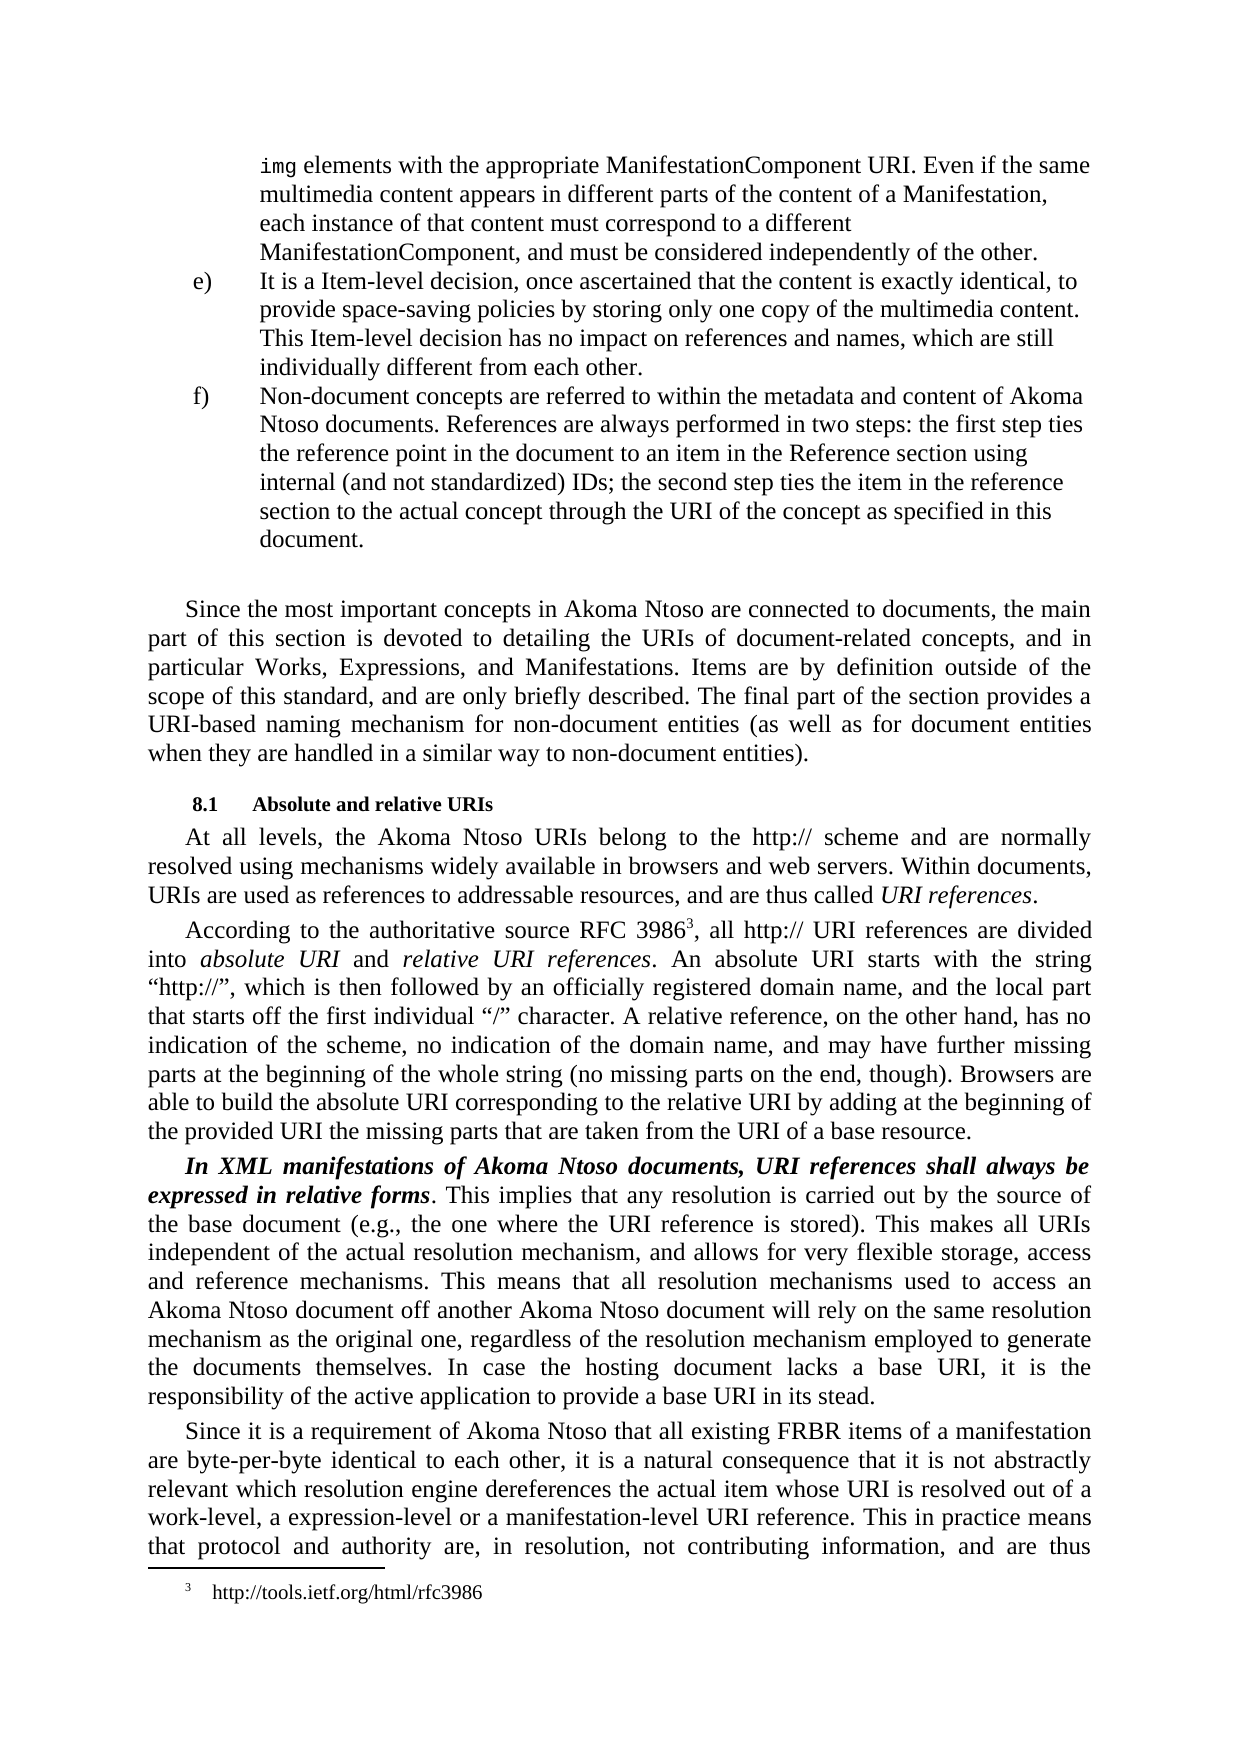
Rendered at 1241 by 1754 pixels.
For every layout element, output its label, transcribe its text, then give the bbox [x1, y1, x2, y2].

list Non-document concepts are referred to within the metadata and content of Akoma Ntoso documents. References are always performed in two steps: the first step ties the reference point in the document to an item in the Reference section using internal (and not standardized) IDs; the second step ties the item in the reference section to the actual concept through the URI of the concept as specified in this document. [193, 381, 1092, 553]
list It is a Item-level decision, once ascertained that the content is exactly identical, to provide space-saving policies by storing only one copy of the multimedia content. This Item-level decision has no impact on references and names, which are still individually different from each other. [193, 266, 1092, 381]
text According to the authoritative source RFC 3986, all http:// URI references are divided into absolute URI and relative URI references. An absolute URI starts with the string “http://”, which is then followed by an officially registered domain name, and the local part that starts off the first individual “/” character. A relative reference, on the other hand, has no indication of the scheme, no indication of the domain name, and may have further missing parts at the beginning of the whole string (no missing parts on the end, though). Browsers are able to build the absolute URI corresponding to the relative URI by adding at the beginning of the provided URI the missing parts that are taken from the URI of a base resource. [148, 915, 1092, 1145]
text Since it is a requirement of Akoma Ntoso that all existing FRBR items of a manifestation are byte-per-byte identical to each other, it is a natural consequence that it is not abstractly relevant which resolution engine dereferences the actual item whose URI is resolved out of a work-level, a expression-level or a manifestation-level URI reference. This in practice means that protocol and authority are, in resolution, not contributing information, and are thus [148, 1416, 1092, 1560]
list img elements with the appropriate ManifestationComponent URI. Even if the same multimedia content appears in different parts of the content of a Manifestation, each instance of that content must correspond to a different ManifestationComponent, and must be considered independently of the other. [193, 150, 1092, 266]
text http://tools.ietf.org/html/rfc3986 [185, 1580, 1092, 1604]
text Since the most important concepts in Akoma Ntoso are connected to documents, the main part of this section is devoted to detailing the URIs of document-related concepts, and in particular Works, Expressions, and Manifestations. Items are by definition outside of the scope of this standard, and are only briefly described. The final part of the section provides a URI-based naming mechanism for non-document entities (as well as for document entities when they are handled in a similar way to non-document entities). [148, 594, 1092, 767]
subtitle Absolute and relative URIs [192, 792, 1092, 816]
text In XML manifestations of Akoma Ntoso documents, URI references shall always be expressed in relative forms. This implies that any resolution is carried out by the source of the base document (e.g., the one where the URI reference is stored). This makes all URIs independent of the actual resolution mechanism, and allows for very flexible storage, access and reference mechanisms. This means that all resolution mechanisms used to access an Akoma Ntoso document off another Akoma Ntoso document will rely on the same resolution mechanism as the original one, regardless of the resolution mechanism employed to generate the documents themselves. In case the hosting document lacks a base URI, it is the responsibility of the active application to provide a base URI in its stead. [148, 1151, 1092, 1410]
text At all levels, the Akoma Ntoso URIs belong to the http:// scheme and are normally resolved using mechanisms widely available in browsers and web servers. Within documents, URIs are used as references to addressable resources, and are thus called URI references. [148, 822, 1092, 909]
